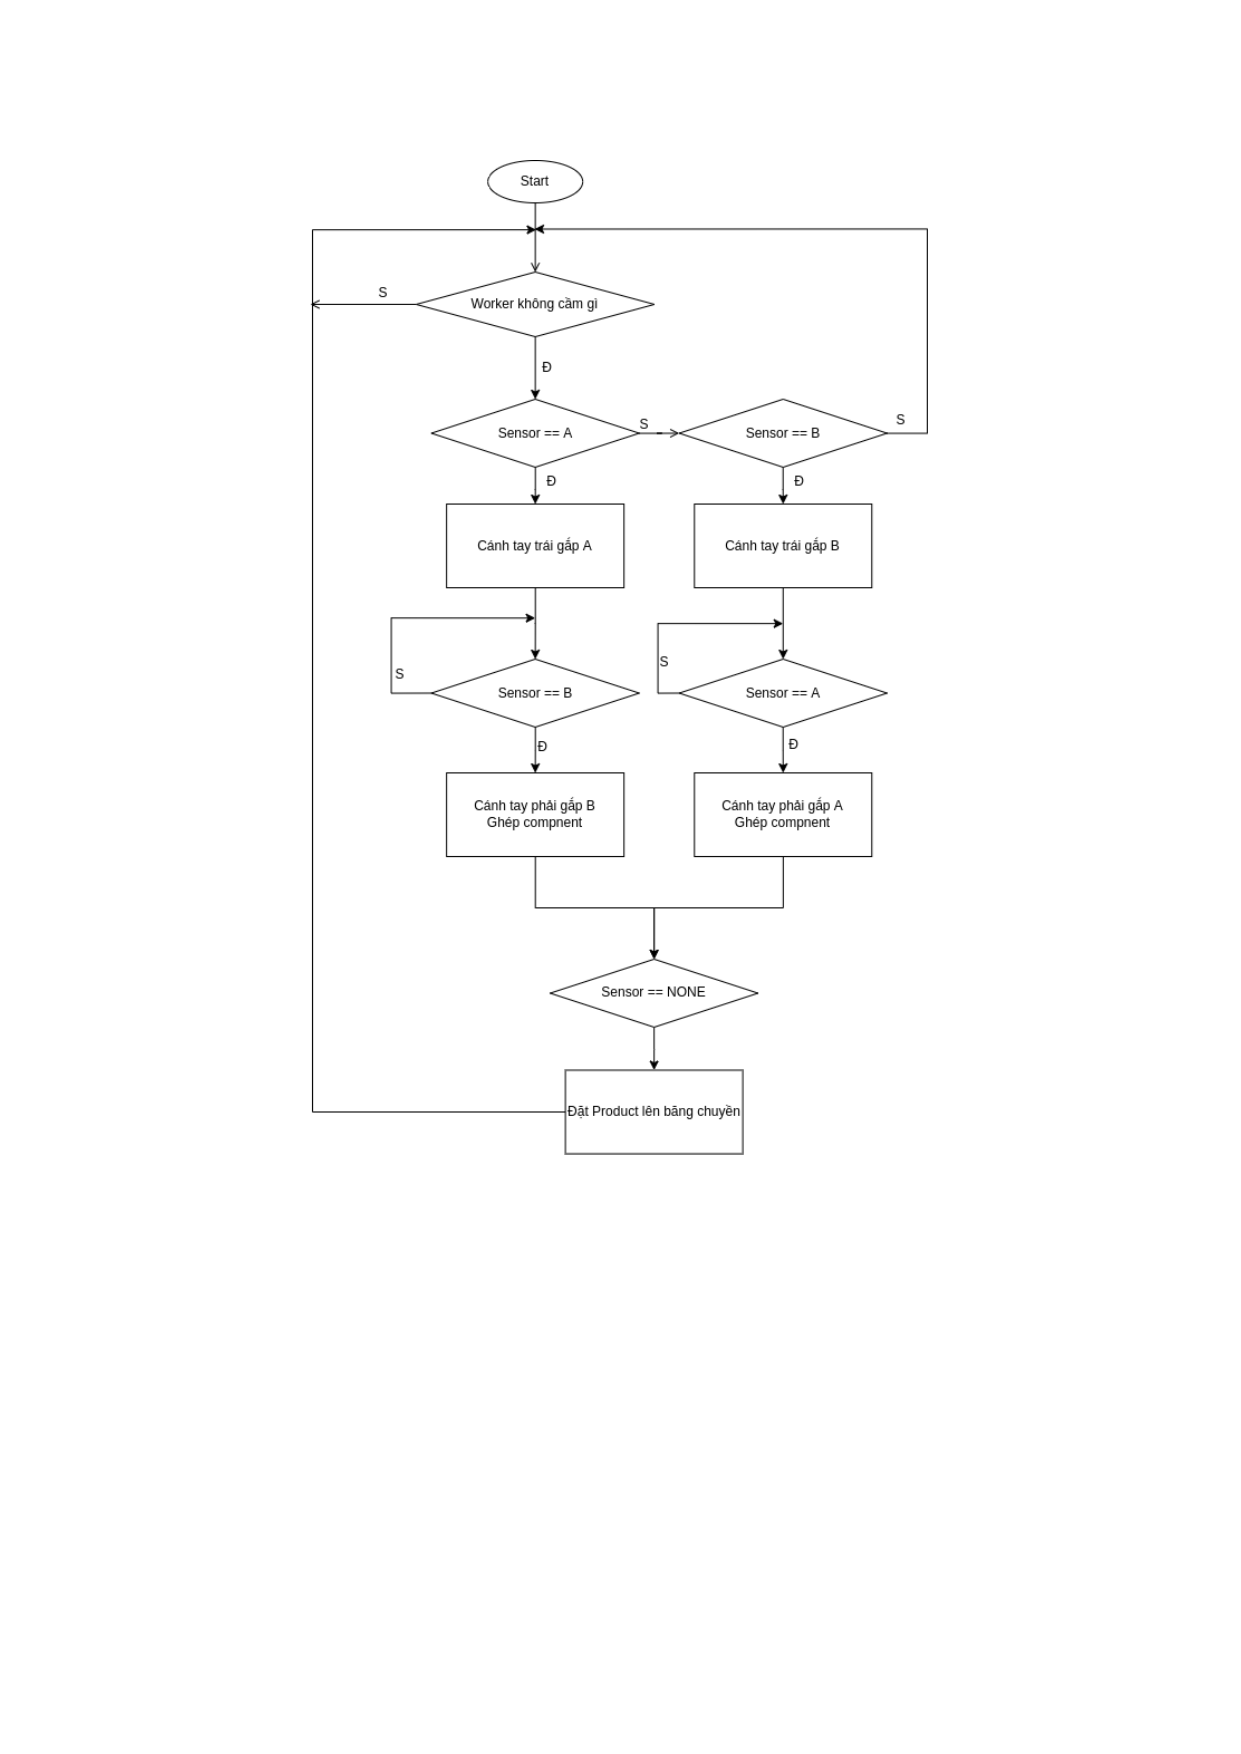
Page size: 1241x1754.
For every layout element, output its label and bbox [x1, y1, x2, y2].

picture [302, 160, 938, 1155]
